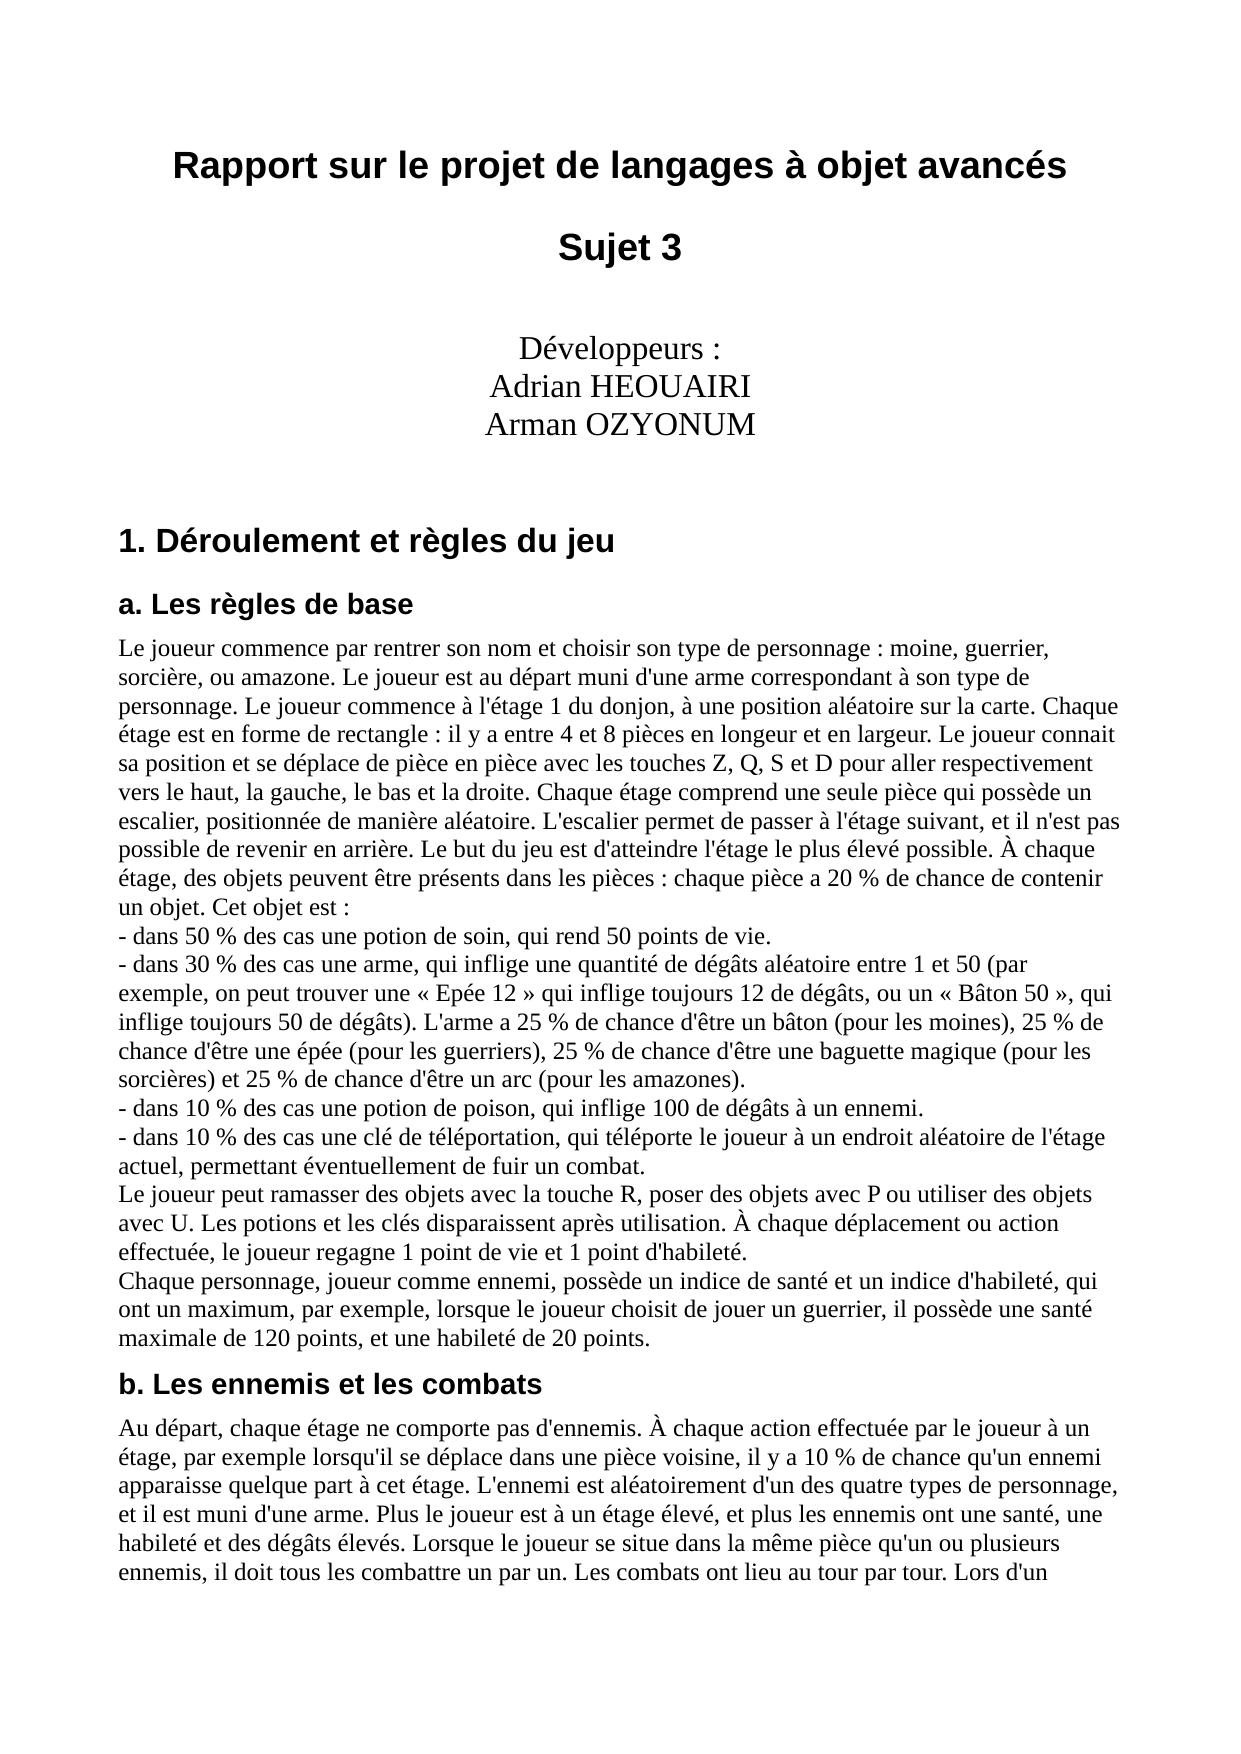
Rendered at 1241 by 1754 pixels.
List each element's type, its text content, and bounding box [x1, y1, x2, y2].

subtitle Sujet 3 [118, 224, 1122, 268]
text - dans 50 % des cas une potion de soin, qui rend 50 points de vie. [118, 921, 1122, 949]
text Arman OZYONUM [118, 405, 1122, 443]
text Développeurs : [118, 328, 1122, 366]
text - dans 10 % des cas une potion de poison, qui inflige 100 de dégâts à un ennemi. [118, 1093, 1122, 1122]
text Au départ, chaque étage ne comporte pas d'ennemis. À chaque action effectuée par le joueur à un étage, par exemple lorsqu'il se déplace dans une pièce voisine, il y a 10 % de chance qu'un ennemi apparaisse quelque part à cet étage. L'ennemi est aléatoirement d'un des quatre types de personnage, et il est muni d'une arme. Plus le joueur est à un étage élevé, et plus les ennemis ont une santé, une habileté et des dégâts élevés. Lorsque le joueur se situe dans la même pièce qu'un ou plusieurs ennemis, il doit tous les combattre un par un. Les combats ont lieu au tour par tour. Lors d'un [118, 1413, 1122, 1585]
text - dans 10 % des cas une clé de téléportation, qui téléporte le joueur à un endroit aléatoire de l'étage actuel, permettant éventuellement de fuir un combat. [118, 1122, 1122, 1179]
text Le joueur peut ramasser des objets avec la touche R, poser des objets avec P ou utiliser des objets avec U. Les potions et les clés disparaissent après utilisation. À chaque déplacement ou action effectuée, le joueur regagne 1 point de vie et 1 point d'habileté. [118, 1179, 1122, 1266]
text Adrian HEOUAIRI [118, 366, 1122, 405]
subtitle Rapport sur le projet de langages à objet avancés [118, 143, 1122, 187]
text - dans 30 % des cas une arme, qui inflige une quantité de dégâts aléatoire entre 1 et 50 (par exemple, on peut trouver une « Epée 12 » qui inflige toujours 12 de dégâts, ou un « Bâton 50 », qui inflige toujours 50 de dégâts). L'arme a 25 % de chance d'être un bâton (pour les moines), 25 % de chance d'être une épée (pour les guerriers), 25 % de chance d'être une baguette magique (pour les sorcières) et 25 % de chance d'être un arc (pour les amazones). [118, 949, 1122, 1093]
subtitle a. Les règles de base [118, 587, 1122, 621]
text Chaque personnage, joueur comme ennemi, possède un indice de santé et un indice d'habileté, qui ont un maximum, par exemple, lorsque le joueur choisit de jouer un guerrier, il possède une santé maximale de 120 points, et une habileté de 20 points. [118, 1266, 1122, 1352]
subtitle 1. Déroulement et règles du jeu [118, 521, 1122, 560]
subtitle b. Les ennemis et les combats [118, 1367, 1122, 1400]
text Le joueur commence par rentrer son nom et choisir son type de personnage : moine, guerrier, sorcière, ou amazone. Le joueur est au départ muni d'une arme correspondant à son type de personnage. Le joueur commence à l'étage 1 du donjon, à une position aléatoire sur la carte. Chaque étage est en forme de rectangle : il y a entre 4 et 8 pièces en longeur et en largeur. Le joueur connait sa position et se déplace de pièce en pièce avec les touches Z, Q, S et D pour aller respectivement vers le haut, la gauche, le bas et la droite. Chaque étage comprend une seule pièce qui possède un escalier, positionnée de manière aléatoire. L'escalier permet de passer à l'étage suivant, et il n'est pas possible de revenir en arrière. Le but du jeu est d'atteindre l'étage le plus élevé possible. À chaque étage, des objets peuvent être présents dans les pièces : chaque pièce a 20 % de chance de contenir un objet. Cet objet est : [118, 633, 1122, 921]
